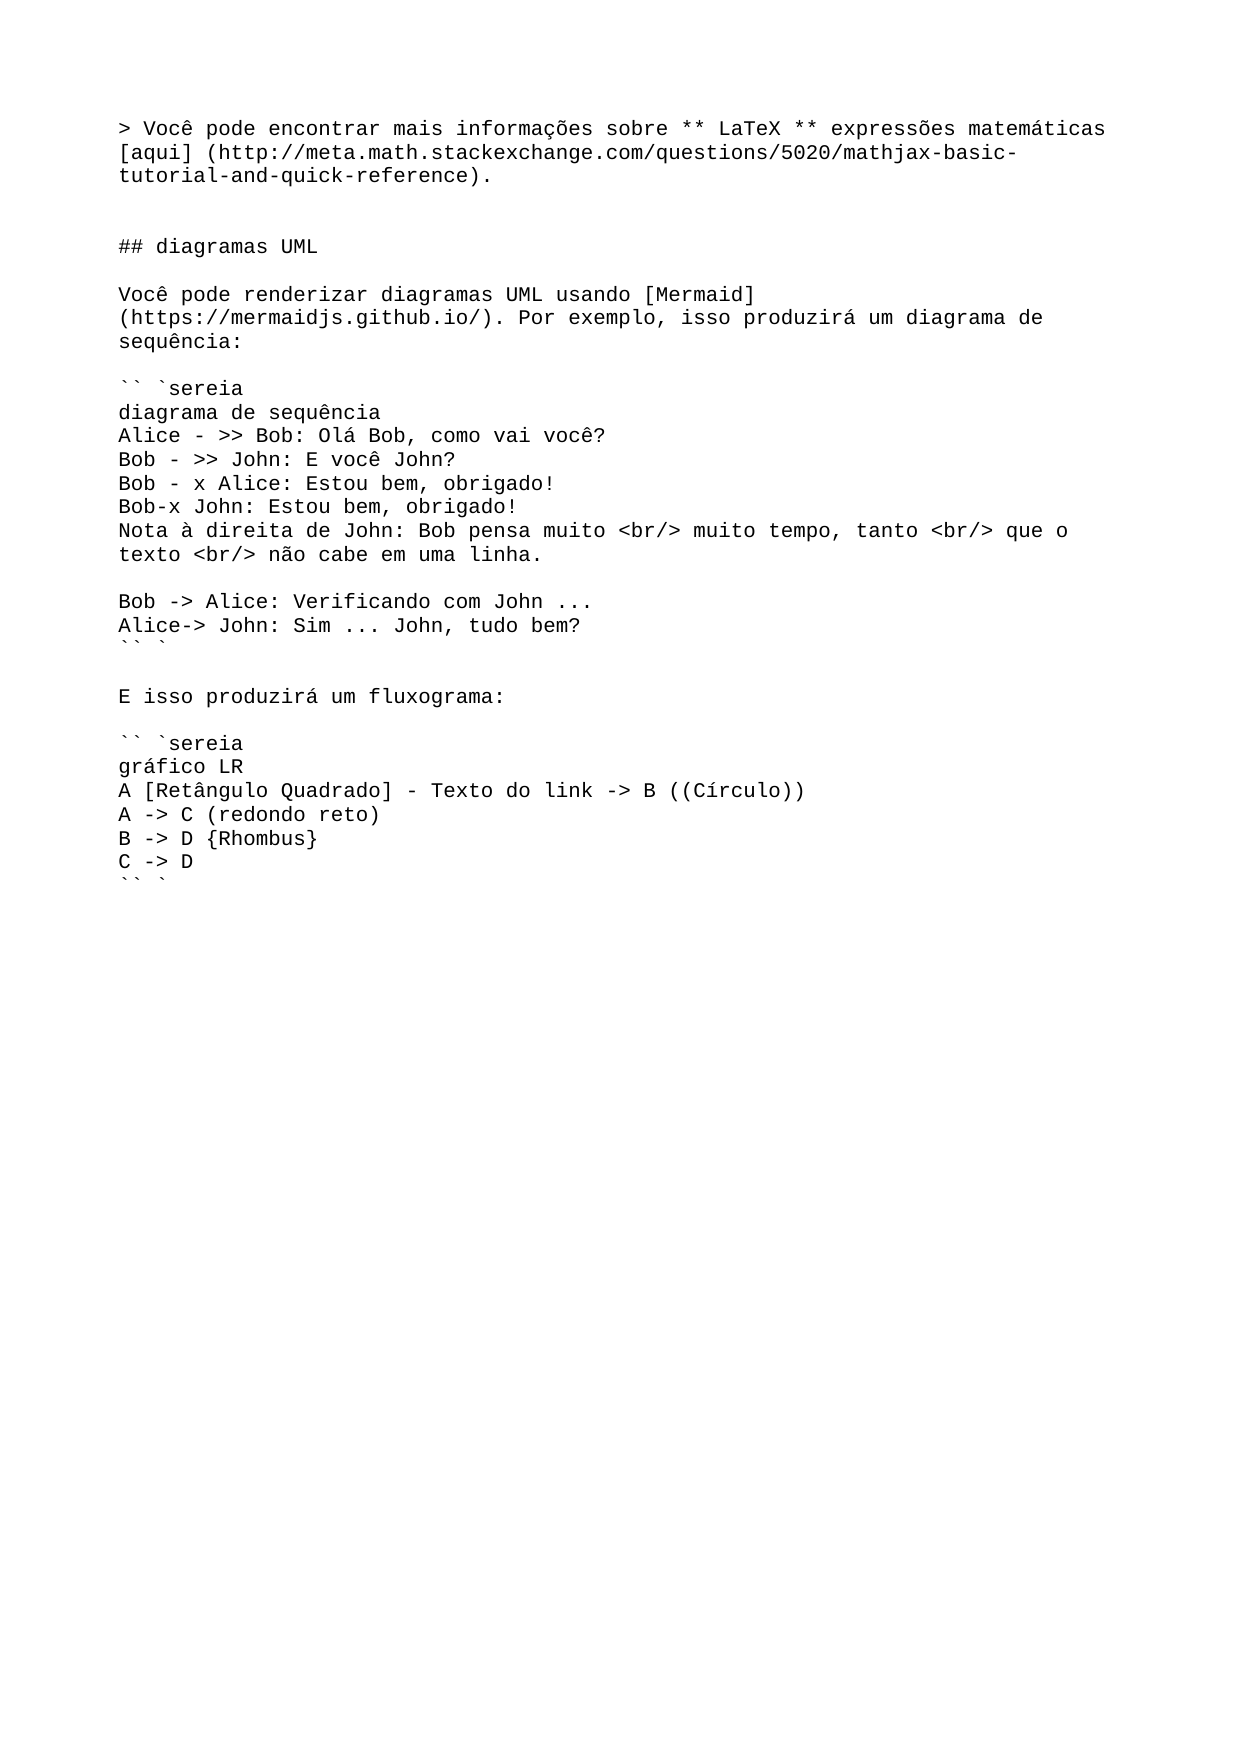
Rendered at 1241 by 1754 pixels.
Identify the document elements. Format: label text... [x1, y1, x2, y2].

text E isso produzirá um fluxograma: [118, 686, 1122, 709]
text `` ` [118, 875, 1122, 898]
text ## diagramas UML [118, 236, 1122, 260]
text `` `sereia [118, 378, 1122, 402]
text Alice - >> Bob: Olá Bob, como vai você? [118, 426, 1122, 449]
text Bob-x John: Estou bem, obrigado! [118, 496, 1122, 520]
text diagrama de sequência [118, 402, 1122, 426]
text gráfico LR [118, 757, 1122, 780]
text Você pode renderizar diagramas UML usando [Mermaid] (https://mermaidjs.github.io/). Por exemplo, isso produzirá um diagrama de sequência: [118, 284, 1122, 354]
text Bob -> Alice: Verificando com John ... [118, 591, 1122, 615]
text Nota à direita de John: Bob pensa muito <br/> muito tempo, tanto <br/> que o texto <br/> não cabe em uma linha. [118, 520, 1122, 567]
text > Você pode encontrar mais informações sobre ** LaTeX ** expressões matemáticas [aqui] (http://meta.math.stackexchange.com/questions/5020/mathjax-basic-tutorial-and-quick-reference). [118, 118, 1122, 189]
text A [Retângulo Quadrado] - Texto do link -> B ((Círculo)) [118, 780, 1122, 804]
text C -> D [118, 851, 1122, 875]
text Alice-> John: Sim ... John, tudo bem? [118, 615, 1122, 638]
text Bob - >> John: E você John? [118, 449, 1122, 473]
text A -> C (redondo reto) [118, 804, 1122, 827]
text B -> D {Rhombus} [118, 827, 1122, 851]
text `` `sereia [118, 733, 1122, 757]
text Bob - x Alice: Estou bem, obrigado! [118, 473, 1122, 496]
text `` ` [118, 638, 1122, 662]
